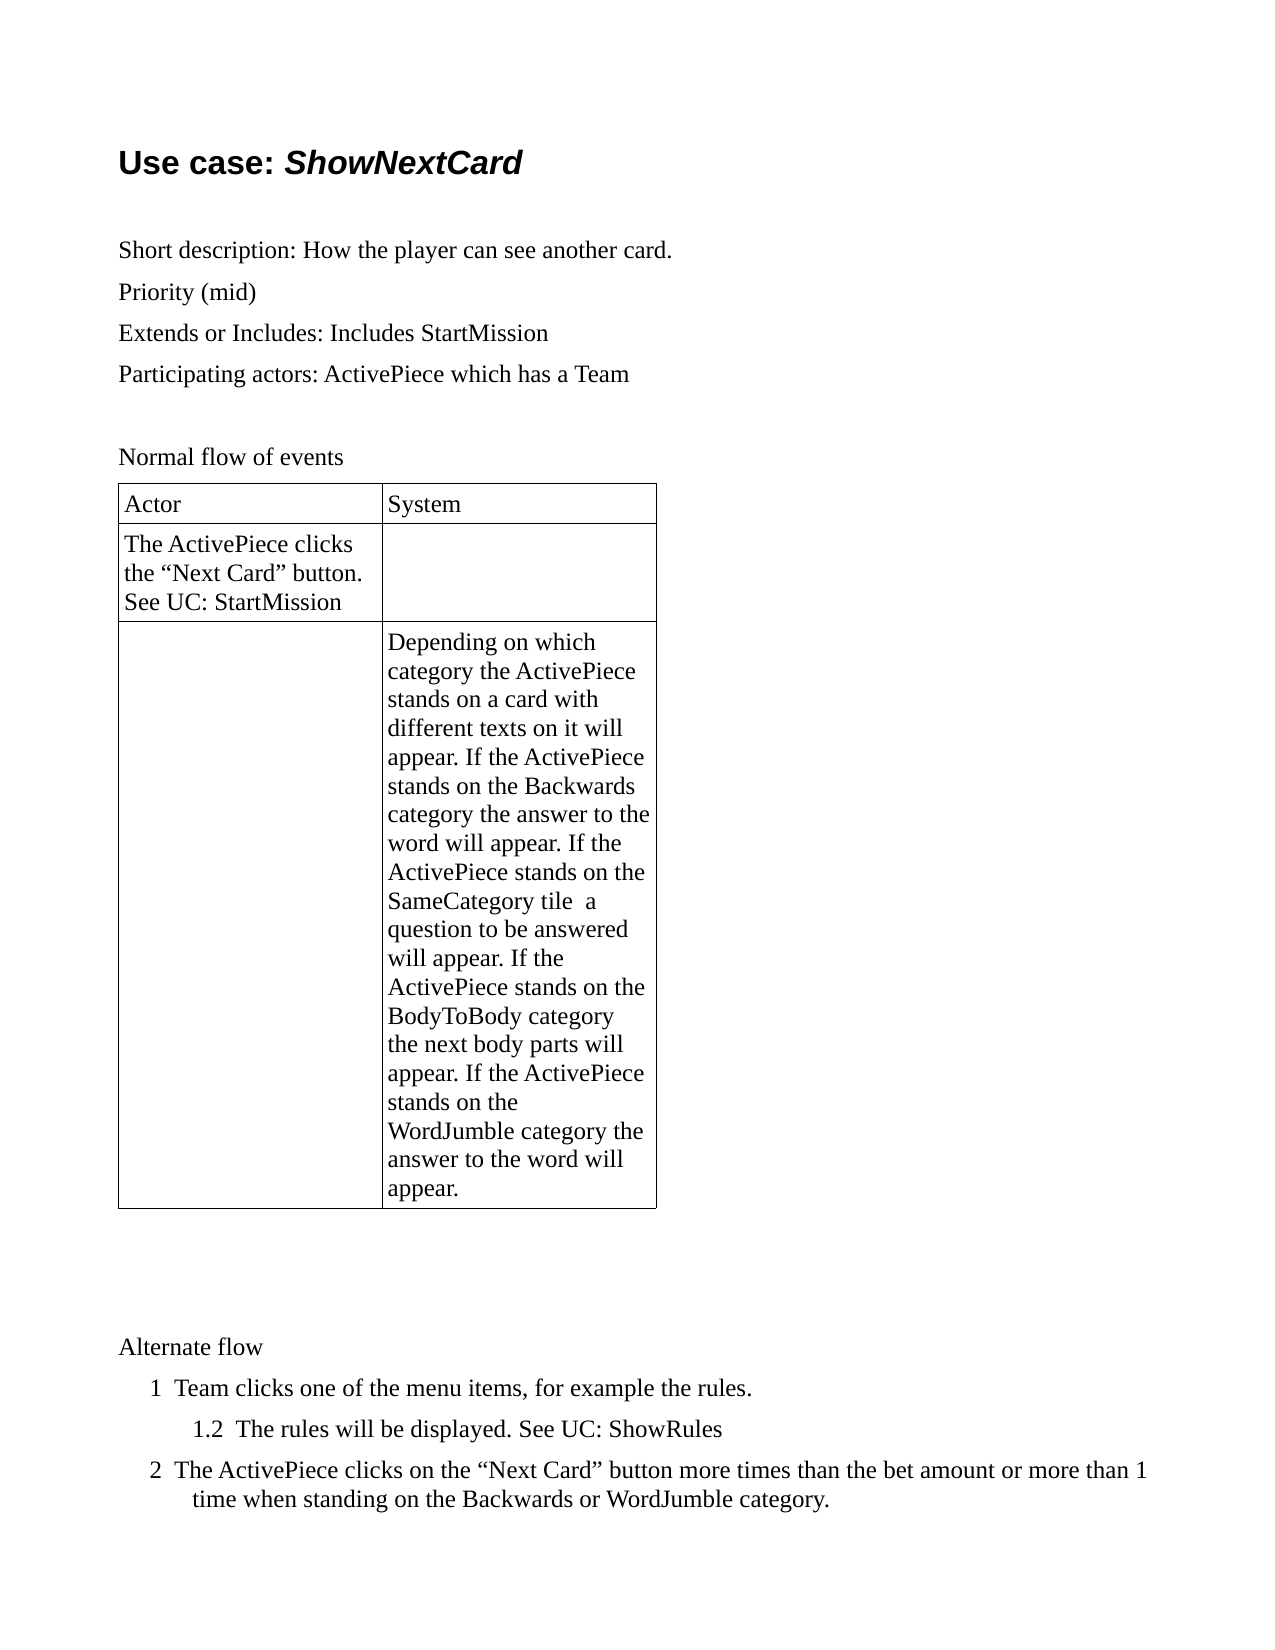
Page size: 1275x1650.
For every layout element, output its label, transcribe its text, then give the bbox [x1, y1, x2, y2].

table_header System [383, 484, 656, 523]
text 2 The ActivePiece clicks on the “Next Card” button more times than the bet amount or more than 1 time when standing on the Backwards or WordJumble category. [118, 1455, 1157, 1513]
text Alternate flow [118, 1332, 1157, 1360]
text Short description: How the player can see another card. [118, 236, 1157, 264]
subtitle Use case: ShowNextCard [118, 143, 1157, 182]
table_header Actor [119, 484, 382, 523]
text 1.2 The rules will be displayed. See UC: ShowRules [118, 1414, 1157, 1443]
table_cell The ActivePiece clicks the “Next Card” button. See UC: StartMission [119, 524, 382, 621]
text Normal flow of events [118, 442, 1157, 471]
text Extends or Includes: Includes StartMission [118, 318, 1157, 347]
text Priority (mid) [118, 277, 1157, 306]
text Participating actors: ActivePiece which has a Team [118, 359, 1157, 388]
table_cell [383, 524, 656, 621]
table_cell [119, 622, 382, 1208]
table_cell Depending on which category the ActivePiece stands on a card with different texts on it will appear. If the ActivePiece stands on the Backwards category the answer to the word will appear. If the ActivePiece stands on the SameCategory tile a question to be answered will appear. If the ActivePiece stands on the BodyToBody category the next body parts will appear. If the ActivePiece stands on the WordJumble category the answer to the word will appear. [383, 622, 656, 1208]
text 1 Team clicks one of the menu items, for example the rules. [118, 1373, 1157, 1402]
